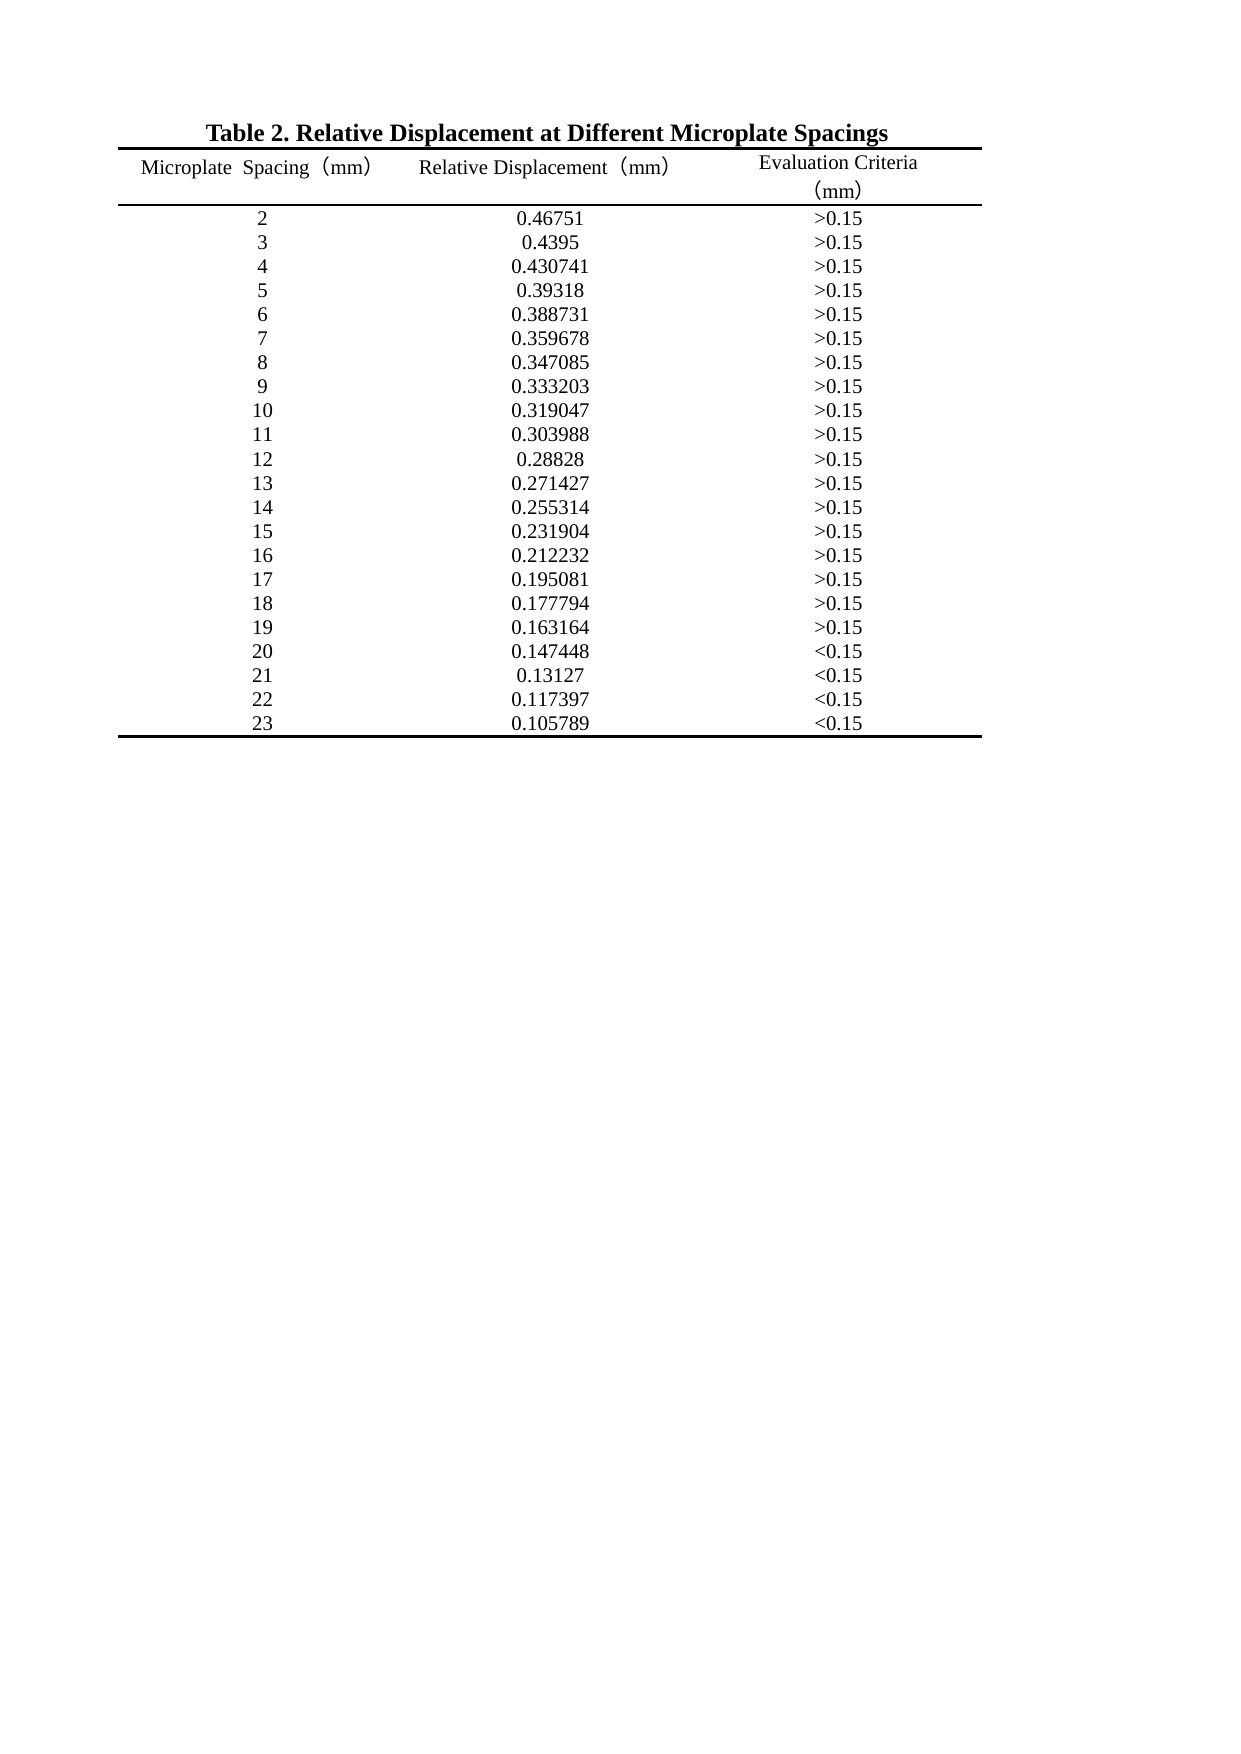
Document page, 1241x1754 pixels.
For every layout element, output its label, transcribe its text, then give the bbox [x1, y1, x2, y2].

table_cell 0.255314 [406, 495, 694, 519]
table_cell 3 [118, 230, 406, 254]
table_cell 23 [118, 711, 406, 735]
table_cell 0.195081 [406, 567, 694, 591]
table_cell <0.15 [694, 639, 982, 663]
table_cell 0.347085 [406, 350, 694, 374]
table_cell 19 [118, 615, 406, 639]
table_cell 8 [118, 350, 406, 374]
table_cell 0.430741 [406, 254, 694, 278]
table_cell 10 [118, 398, 406, 422]
table_cell >0.15 [694, 398, 982, 422]
table_cell 16 [118, 543, 406, 567]
table_cell 13 [118, 471, 406, 494]
table_cell 0.4395 [406, 230, 694, 254]
table_cell 18 [118, 591, 406, 615]
table_cell >0.15 [694, 423, 982, 446]
table_cell 6 [118, 302, 406, 326]
table_cell 0.177794 [406, 591, 694, 615]
table_cell 0.359678 [406, 326, 694, 350]
table_cell >0.15 [694, 302, 982, 326]
table_cell 21 [118, 663, 406, 687]
table_cell >0.15 [694, 206, 982, 230]
table_cell 7 [118, 326, 406, 350]
table_cell 0.231904 [406, 519, 694, 543]
table_cell 15 [118, 519, 406, 543]
table_cell 5 [118, 278, 406, 302]
table_cell <0.15 [694, 711, 982, 735]
table_cell 0.388731 [406, 302, 694, 326]
table_cell 2 [118, 206, 406, 230]
table_header Evaluation Criteria （mm） [694, 150, 982, 204]
table_cell 0.147448 [406, 639, 694, 663]
table_cell >0.15 [694, 615, 982, 639]
table_cell 14 [118, 495, 406, 519]
table_cell 0.39318 [406, 278, 694, 302]
table_cell 0.13127 [406, 663, 694, 687]
table_cell >0.15 [694, 446, 982, 471]
table_header Microplate Spacing（mm） [118, 150, 406, 204]
table_cell 0.271427 [406, 471, 694, 494]
table_cell 0.46751 [406, 206, 694, 230]
table_cell >0.15 [694, 374, 982, 398]
table_cell 0.105789 [406, 711, 694, 735]
table_cell 12 [118, 446, 406, 471]
table_header Relative Displacement（mm） [406, 150, 694, 204]
table_cell >0.15 [694, 350, 982, 374]
table_cell 0.303988 [406, 423, 694, 446]
table_cell >0.15 [694, 543, 982, 567]
table_cell 11 [118, 423, 406, 446]
table_cell <0.15 [694, 687, 982, 711]
table_cell 0.333203 [406, 374, 694, 398]
table_cell 22 [118, 687, 406, 711]
table_cell 20 [118, 639, 406, 663]
table_cell <0.15 [694, 663, 982, 687]
table_cell >0.15 [694, 471, 982, 494]
table_cell 0.319047 [406, 398, 694, 422]
table_cell 4 [118, 254, 406, 278]
table_cell 0.28828 [406, 446, 694, 471]
table_cell >0.15 [694, 519, 982, 543]
table_cell >0.15 [694, 495, 982, 519]
table_cell 9 [118, 374, 406, 398]
text Table 2. Relative Displacement at Different Microplate Spacings [118, 118, 1122, 147]
table_cell >0.15 [694, 567, 982, 591]
table_cell 17 [118, 567, 406, 591]
table_cell >0.15 [694, 254, 982, 278]
table_cell >0.15 [694, 591, 982, 615]
table_cell 0.212232 [406, 543, 694, 567]
table_cell >0.15 [694, 230, 982, 254]
table_cell >0.15 [694, 278, 982, 302]
table_cell 0.163164 [406, 615, 694, 639]
table_cell 0.117397 [406, 687, 694, 711]
table_cell >0.15 [694, 326, 982, 350]
